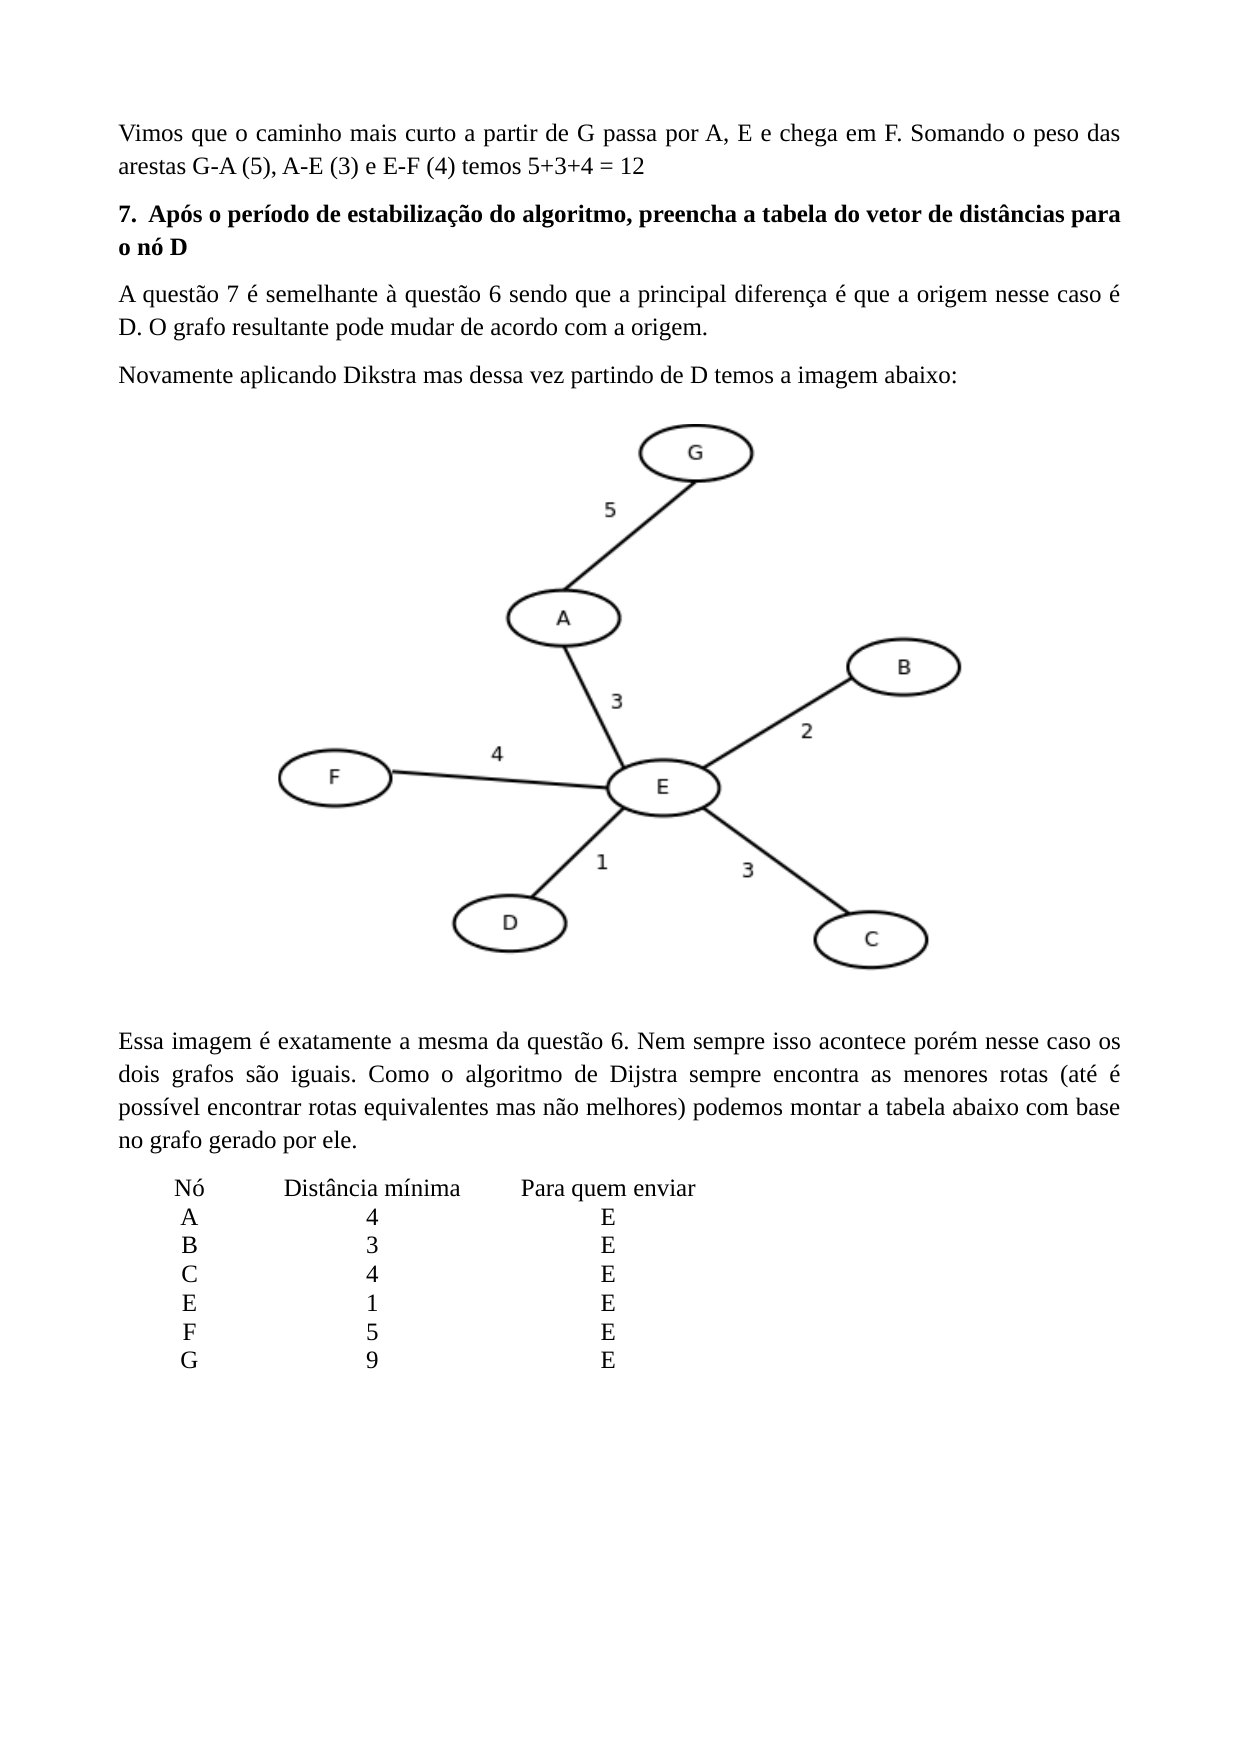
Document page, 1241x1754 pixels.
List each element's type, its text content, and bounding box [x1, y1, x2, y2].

text 7. Após o período de estabilização do algoritmo, preencha a tabela do vetor de distâncias para o nó D [118, 199, 1122, 261]
text Vimos que o caminho mais curto a partir de G passa por A, E e chega em F. Somando o peso das arestas G-A (5), A-E (3) e E-F (4) temos 5+3+4 = 12 [118, 118, 1122, 180]
picture [278, 424, 963, 971]
text Novamente aplicando Dikstra mas dessa vez partindo de D temos a imagem abaixo: [118, 360, 1122, 389]
table_cell A [118, 1202, 260, 1231]
table_cell 4 [260, 1259, 484, 1288]
table_cell 1 [260, 1288, 484, 1317]
table_header Para quem enviar [484, 1173, 732, 1202]
table_cell E [484, 1346, 732, 1374]
table_cell B [118, 1231, 260, 1259]
table_cell E [484, 1259, 732, 1288]
table_cell E [484, 1202, 732, 1231]
text Essa imagem é exatamente a mesma da questão 6. Nem sempre isso acontece porém nesse caso os dois grafos são iguais. Como o algoritmo de Dijstra sempre encontra as menores rotas (até é possível encontrar rotas equivalentes mas não melhores) podemos montar a tabela abaixo com base no grafo gerado por ele. [118, 1026, 1122, 1154]
table_cell E [118, 1288, 260, 1317]
table_cell C [118, 1259, 260, 1288]
table_cell 4 [260, 1202, 484, 1231]
table_header Nó [118, 1173, 260, 1202]
table_cell 9 [260, 1346, 484, 1374]
text A questão 7 é semelhante à questão 6 sendo que a principal diferença é que a origem nesse caso é D. O grafo resultante pode mudar de acordo com a origem. [118, 279, 1122, 341]
table_cell E [484, 1288, 732, 1317]
table_cell 5 [260, 1317, 484, 1346]
table_header Distância mínima [260, 1173, 484, 1202]
table_cell 3 [260, 1231, 484, 1259]
table_cell F [118, 1317, 260, 1346]
table_cell E [484, 1317, 732, 1346]
table_cell E [484, 1231, 732, 1259]
table_cell G [118, 1346, 260, 1374]
